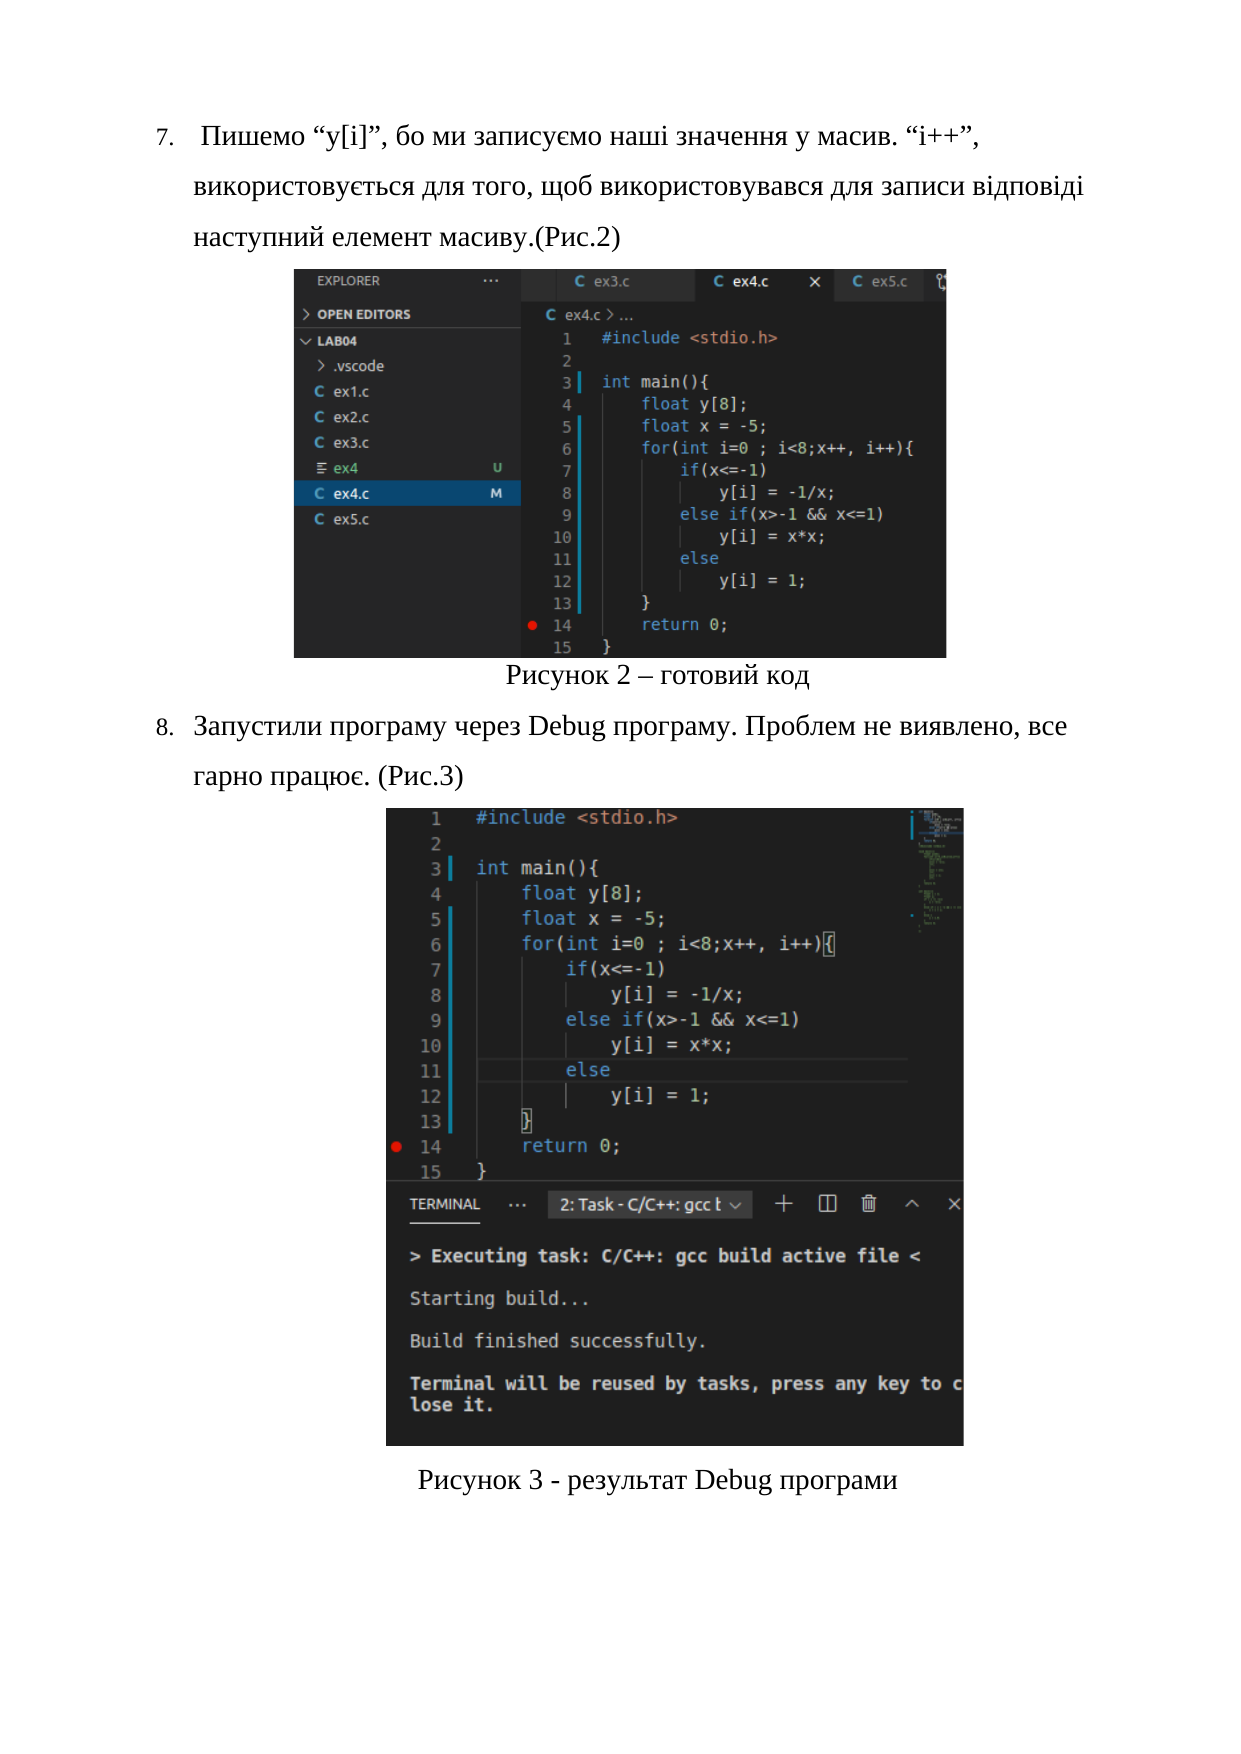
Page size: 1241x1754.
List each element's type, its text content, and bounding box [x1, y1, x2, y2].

list Запустили програму через Debug програмy. Проблем не виявлено, все гарно працює. (Рис.3) [156, 708, 1122, 791]
picture [293, 269, 947, 658]
list Рисунок 3 - результат Debug програми [156, 808, 1122, 1496]
list Пишемо “y[i]”, бо ми записуємо наші значення у масив. “і++”, використовується для того, щоб використовувався для записи відповіді наступний елемент масиву.(Рис.2) [156, 118, 1122, 252]
list Рисунок 2 – готовий код [156, 269, 1122, 691]
picture [386, 808, 964, 1446]
